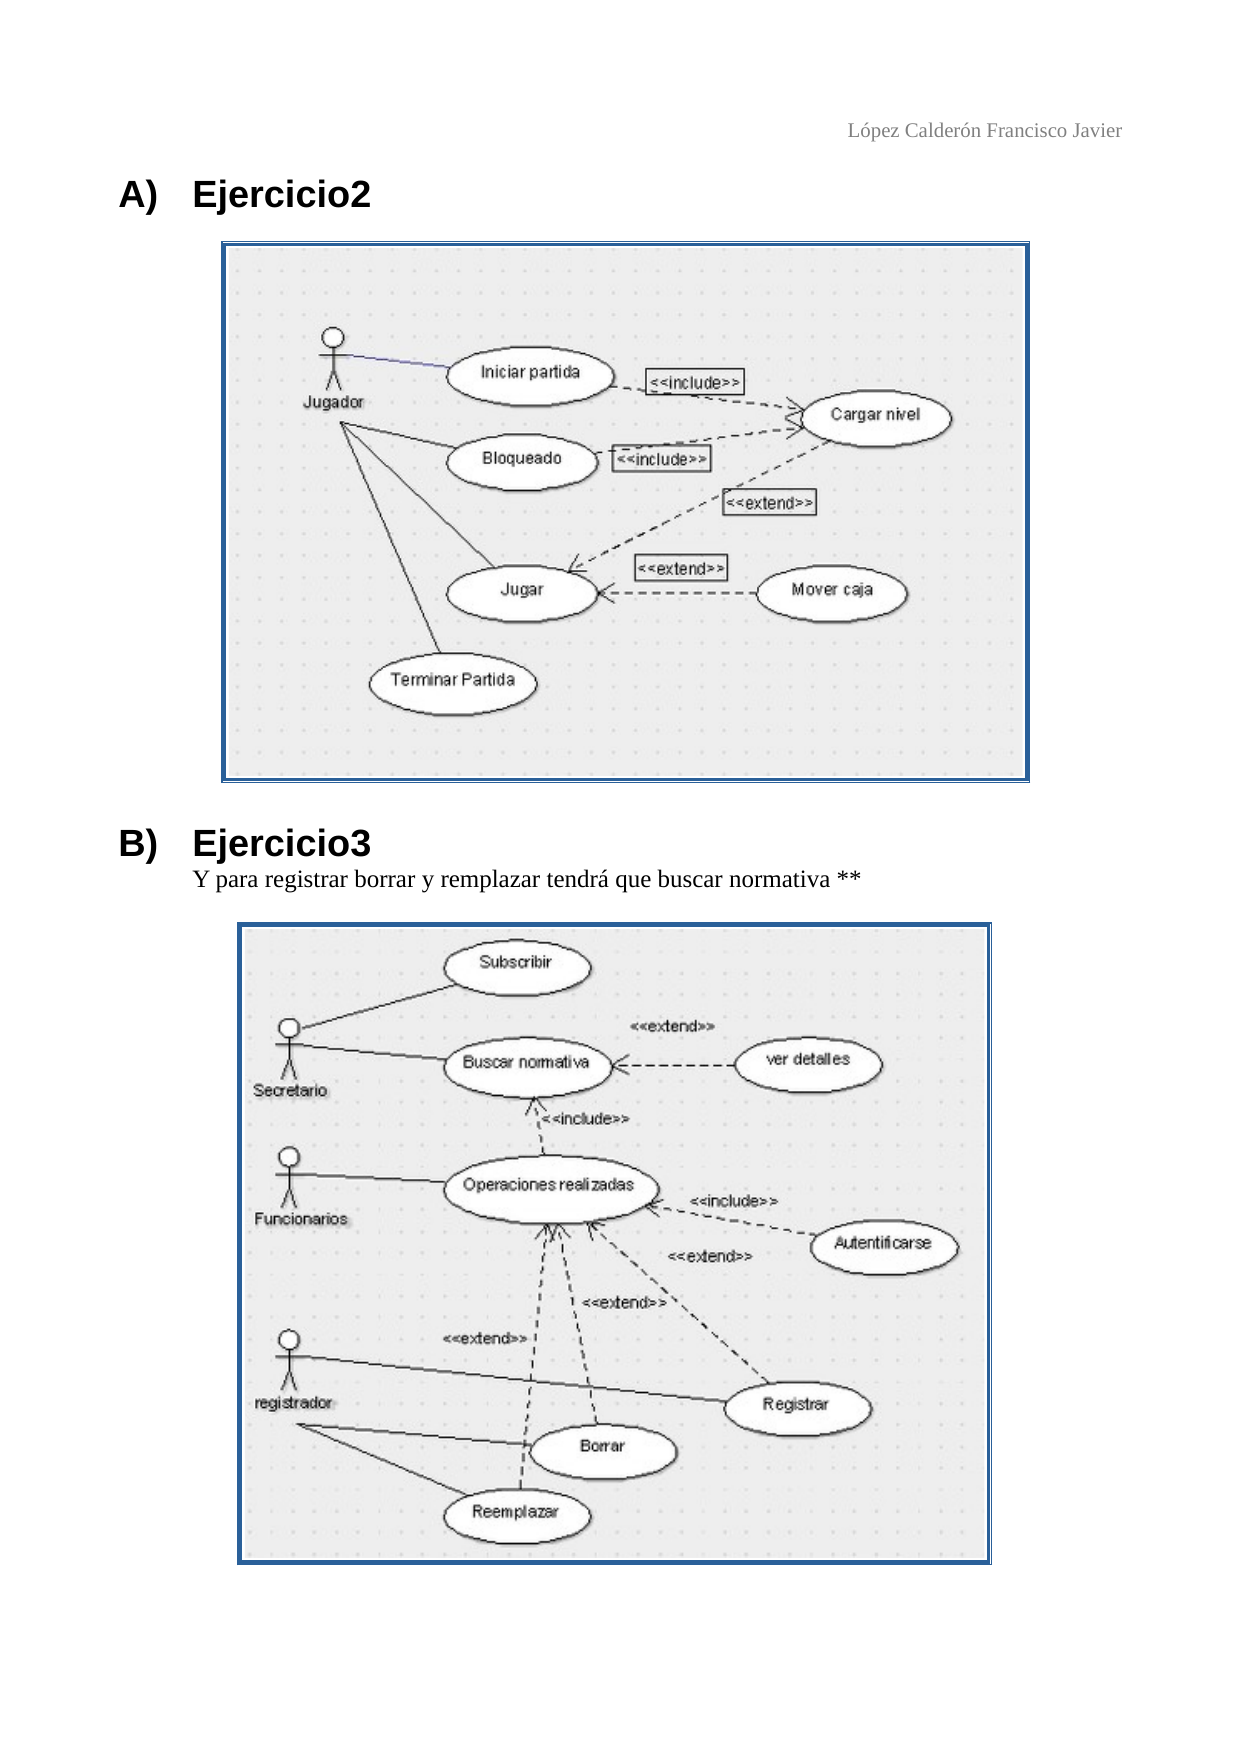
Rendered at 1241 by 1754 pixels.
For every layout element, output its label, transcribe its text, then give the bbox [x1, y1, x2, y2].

subtitle Ejercicio2 [118, 172, 1122, 215]
picture [244, 929, 985, 1558]
subtitle Ejercicio3 [118, 820, 1122, 864]
text Y para registrar borrar y remplazar tendrá que buscar normativa ** [118, 864, 1122, 893]
picture [228, 248, 1023, 776]
